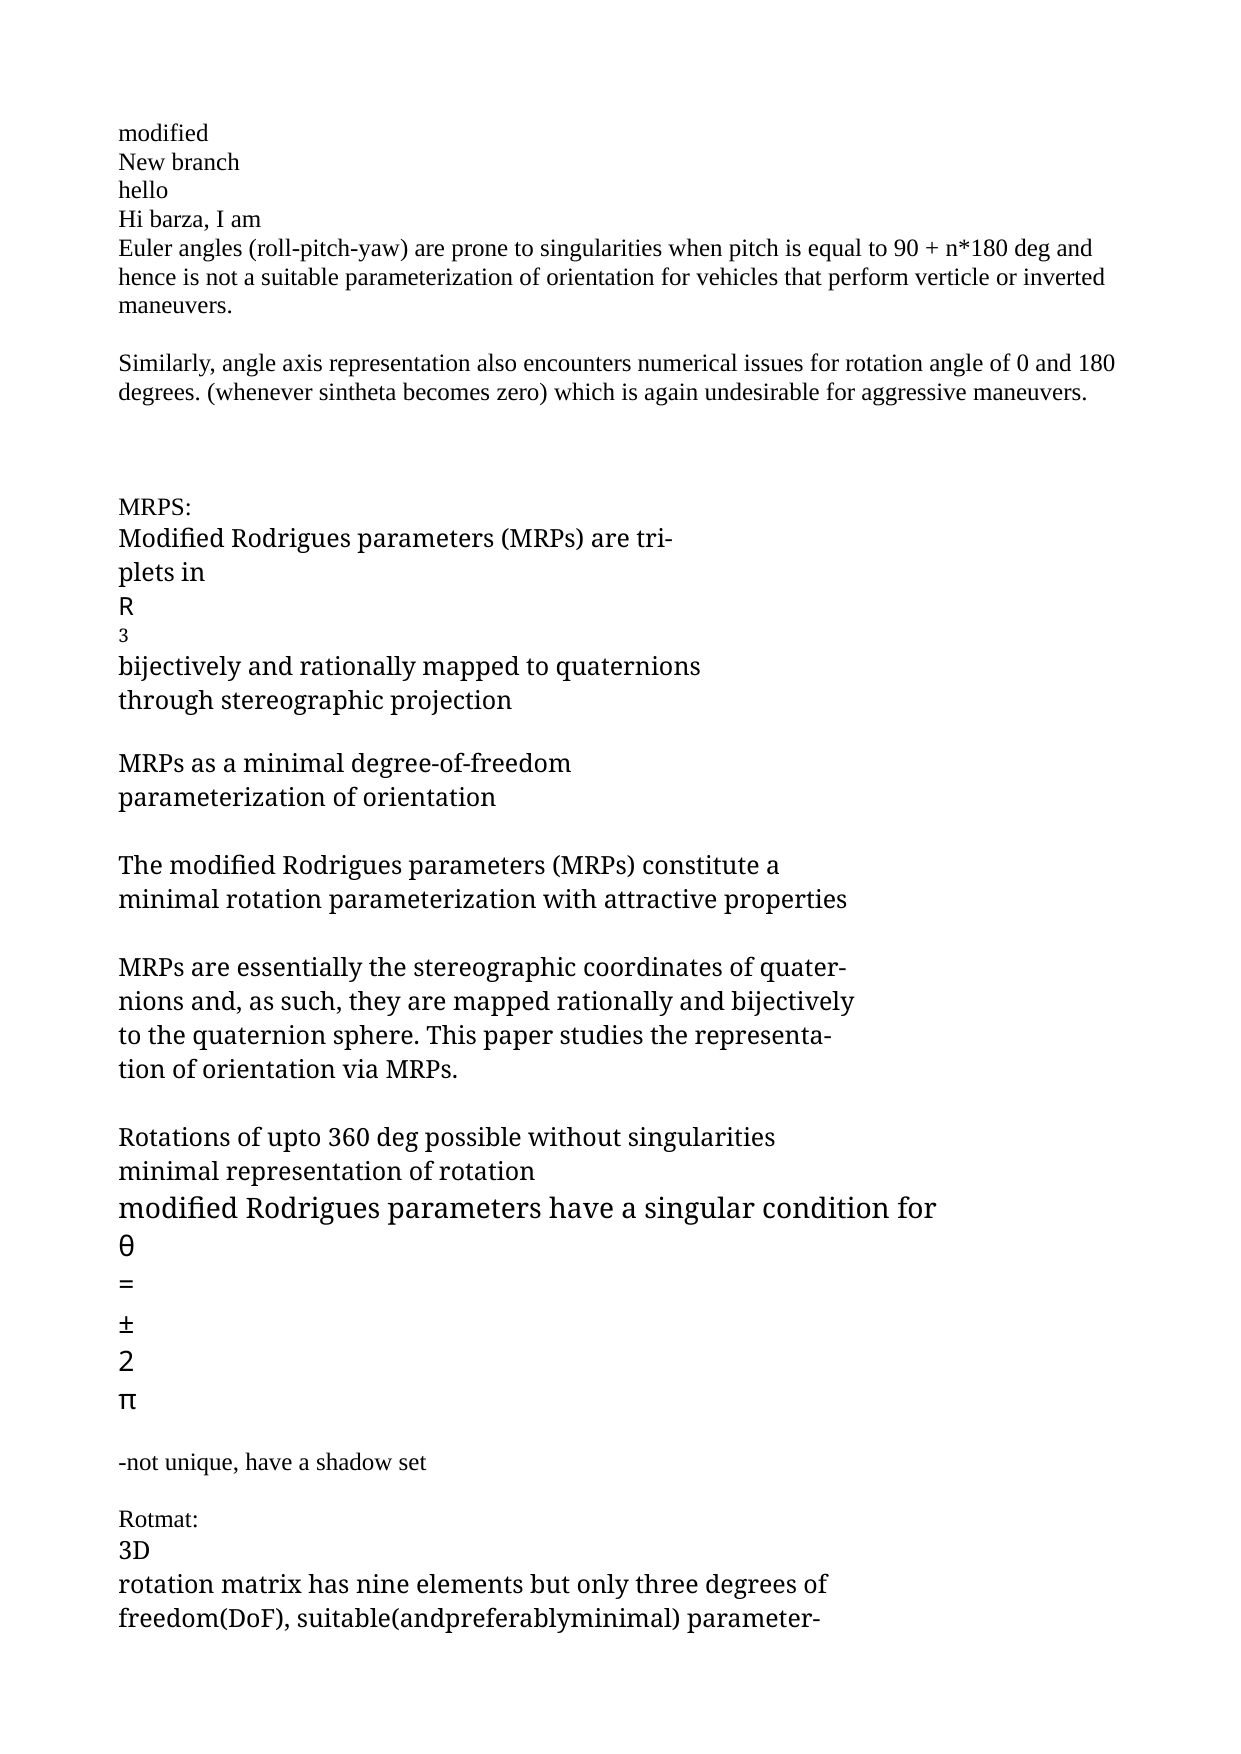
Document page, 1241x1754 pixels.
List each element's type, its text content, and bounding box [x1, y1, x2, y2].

text θ [118, 1226, 1122, 1265]
text bijectively and rationally mapped to quaternions [118, 648, 1122, 682]
text New branch [118, 147, 1122, 176]
text 3D [118, 1533, 1122, 1567]
text R [118, 589, 1122, 623]
text π [118, 1380, 1122, 1418]
text ± [118, 1303, 1122, 1341]
text modified [118, 118, 1122, 147]
text MRPs as a minimal degree-of-freedom [118, 745, 1122, 779]
text -not unique, have a shadow set [118, 1447, 1122, 1476]
text Modified Rodrigues parameters (MRPs) are tri- [118, 521, 1122, 555]
text parameterization of orientation [118, 779, 1122, 813]
text freedom(DoF), suitable(andpreferablyminimal) parameter- [118, 1601, 1122, 1635]
text tion of orientation via MRPs. [118, 1052, 1122, 1086]
text = [118, 1265, 1122, 1303]
text Similarly, angle axis representation also encounters numerical issues for rotation angle of 0 and 180 degrees. (whenever sintheta becomes zero) which is again undesirable for aggressive maneuvers. [118, 348, 1122, 406]
text MRPS: [118, 492, 1122, 521]
text MRPs are essentially the stereographic coordinates of quater- [118, 949, 1122, 984]
text minimal rotation parameterization with attractive properties [118, 881, 1122, 916]
text The modified Rodrigues parameters (MRPs) constitute a [118, 847, 1122, 881]
text to the quaternion sphere. This paper studies the representa- [118, 1018, 1122, 1052]
text Rotmat: [118, 1504, 1122, 1533]
text 3 [118, 623, 1122, 648]
text modified Rodrigues parameters have a singular condition for [118, 1188, 1122, 1226]
text nions and, as such, they are mapped rationally and bijectively [118, 984, 1122, 1018]
text minimal representation of rotation [118, 1154, 1122, 1188]
text through stereographic projection [118, 682, 1122, 716]
text plets in [118, 555, 1122, 589]
text 2 [118, 1341, 1122, 1380]
text Euler angles (roll-pitch-yaw) are prone to singularities when pitch is equal to 90 + n*180 deg and hence is not a suitable parameterization of orientation for vehicles that perform verticle or inverted maneuvers. [118, 233, 1122, 319]
text Hi barza, I am [118, 204, 1122, 233]
text Rotations of upto 360 deg possible without singularities [118, 1120, 1122, 1154]
text hello [118, 176, 1122, 204]
text rotation matrix has nine elements but only three degrees of [118, 1567, 1122, 1601]
